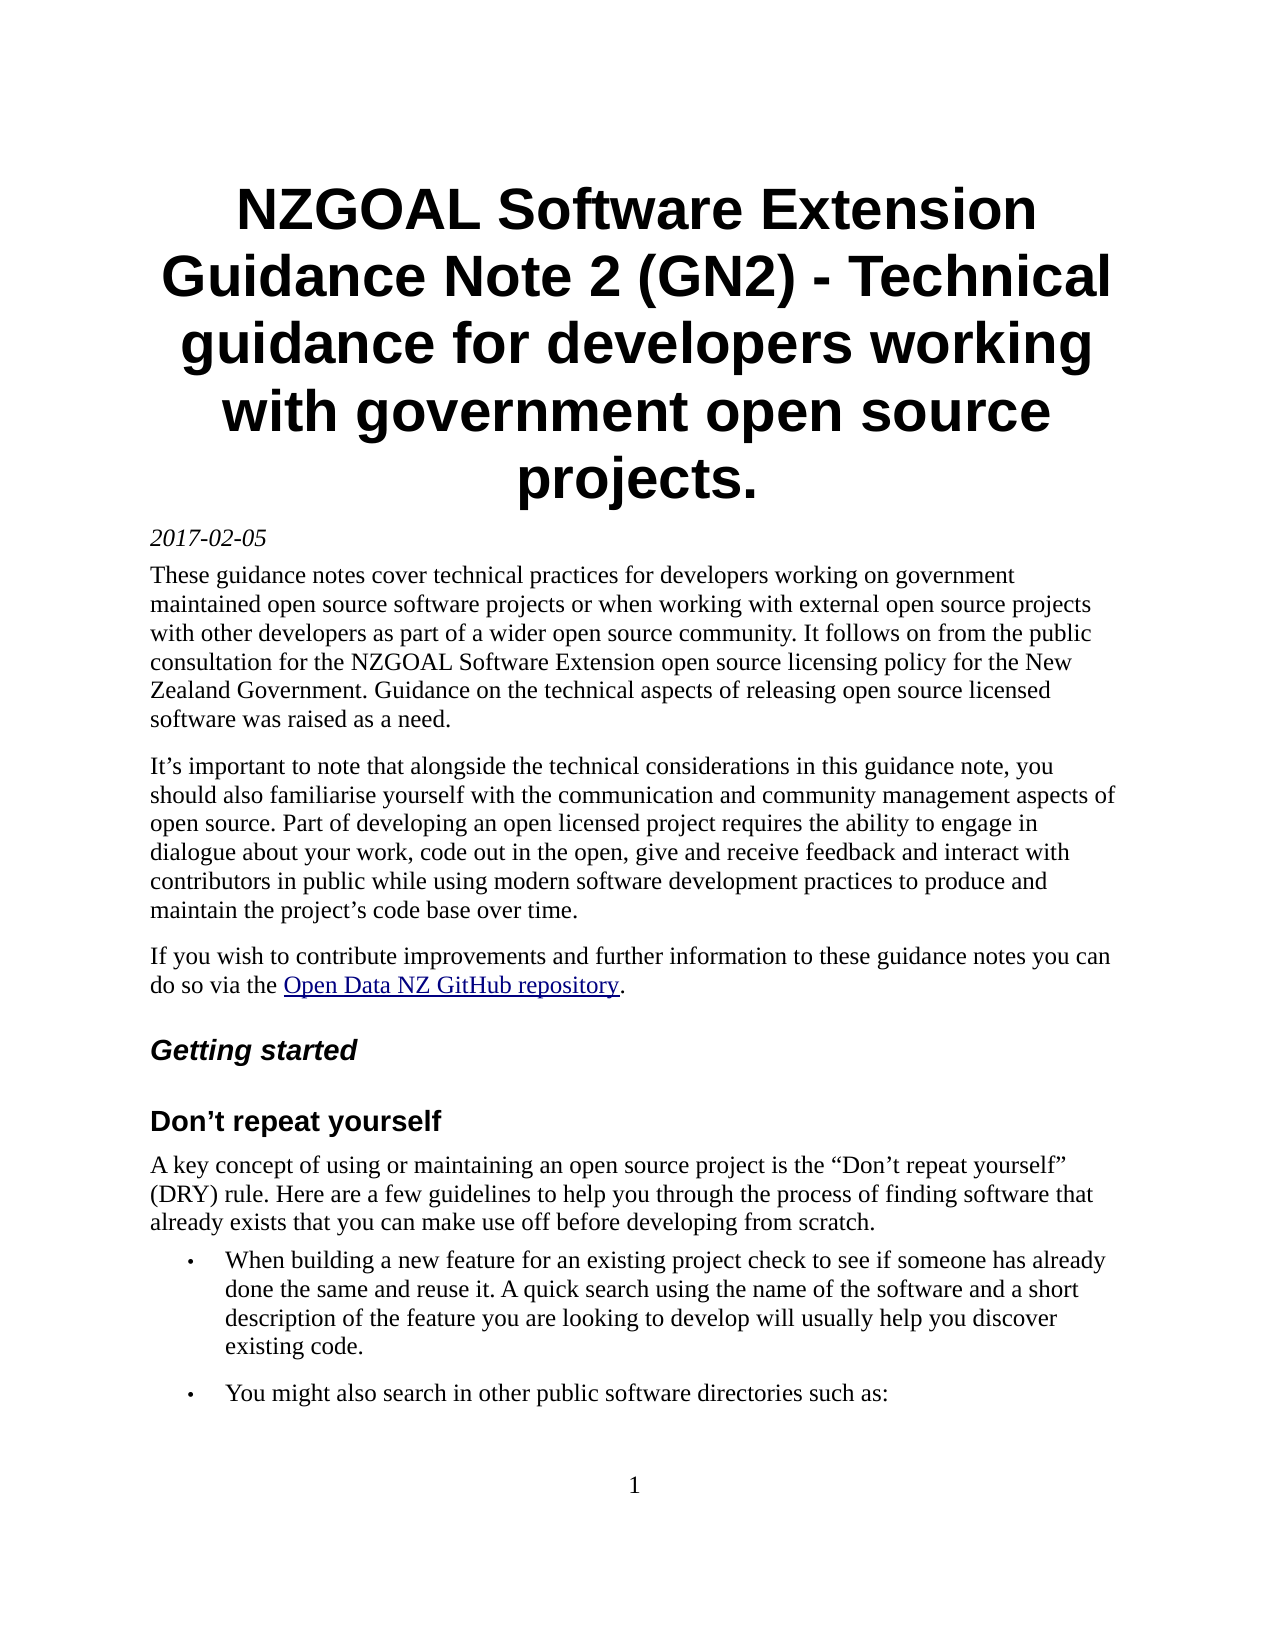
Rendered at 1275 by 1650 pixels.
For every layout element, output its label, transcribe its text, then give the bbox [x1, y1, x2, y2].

subtitle Don’t repeat yourself [150, 1104, 1125, 1137]
subtitle Getting started [150, 1033, 1125, 1066]
list When building a new feature for an existing project check to see if someone has already done the same and reuse it. A quick search using the name of the software and a short description of the feature you are looking to develop will usually help you discover existing code. [187, 1245, 1125, 1360]
text 2017-02-05 [150, 523, 1125, 552]
text These guidance notes cover technical practices for developers working on government maintained open source software projects or when working with external open source projects with other developers as part of a wider open source community. It follows on from the public consultation for the NZGOAL Software Extension open source licensing policy for the New Zealand Government. Guidance on the technical aspects of releasing open source licensed software was raised as a need. [150, 561, 1125, 733]
text A key concept of using or maintaining an open source project is the “Don’t repeat yourself” (DRY) rule. Here are a few guidelines to help you through the process of finding software that already exists that you can make use off before developing from scratch. [150, 1150, 1125, 1236]
text If you wish to contribute improvements and further information to these guidance notes you can do so via the Open Data NZ GitHub repository. [150, 941, 1125, 999]
list You might also search in other public software directories such as: [187, 1378, 1125, 1407]
text It’s important to note that alongside the technical considerations in this guidance note, you should also familiarise yourself with the communication and community management aspects of open source. Part of developing an open licensed project requires the ability to engage in dialogue about your work, code out in the open, give and receive feedback and interact with contributors in public while using modern software development practices to produce and maintain the project’s code base over time. [150, 751, 1125, 923]
title NZGOAL Software Extension Guidance Note 2 (GN2) - Technical guidance for developers working with government open source projects. [150, 175, 1125, 510]
